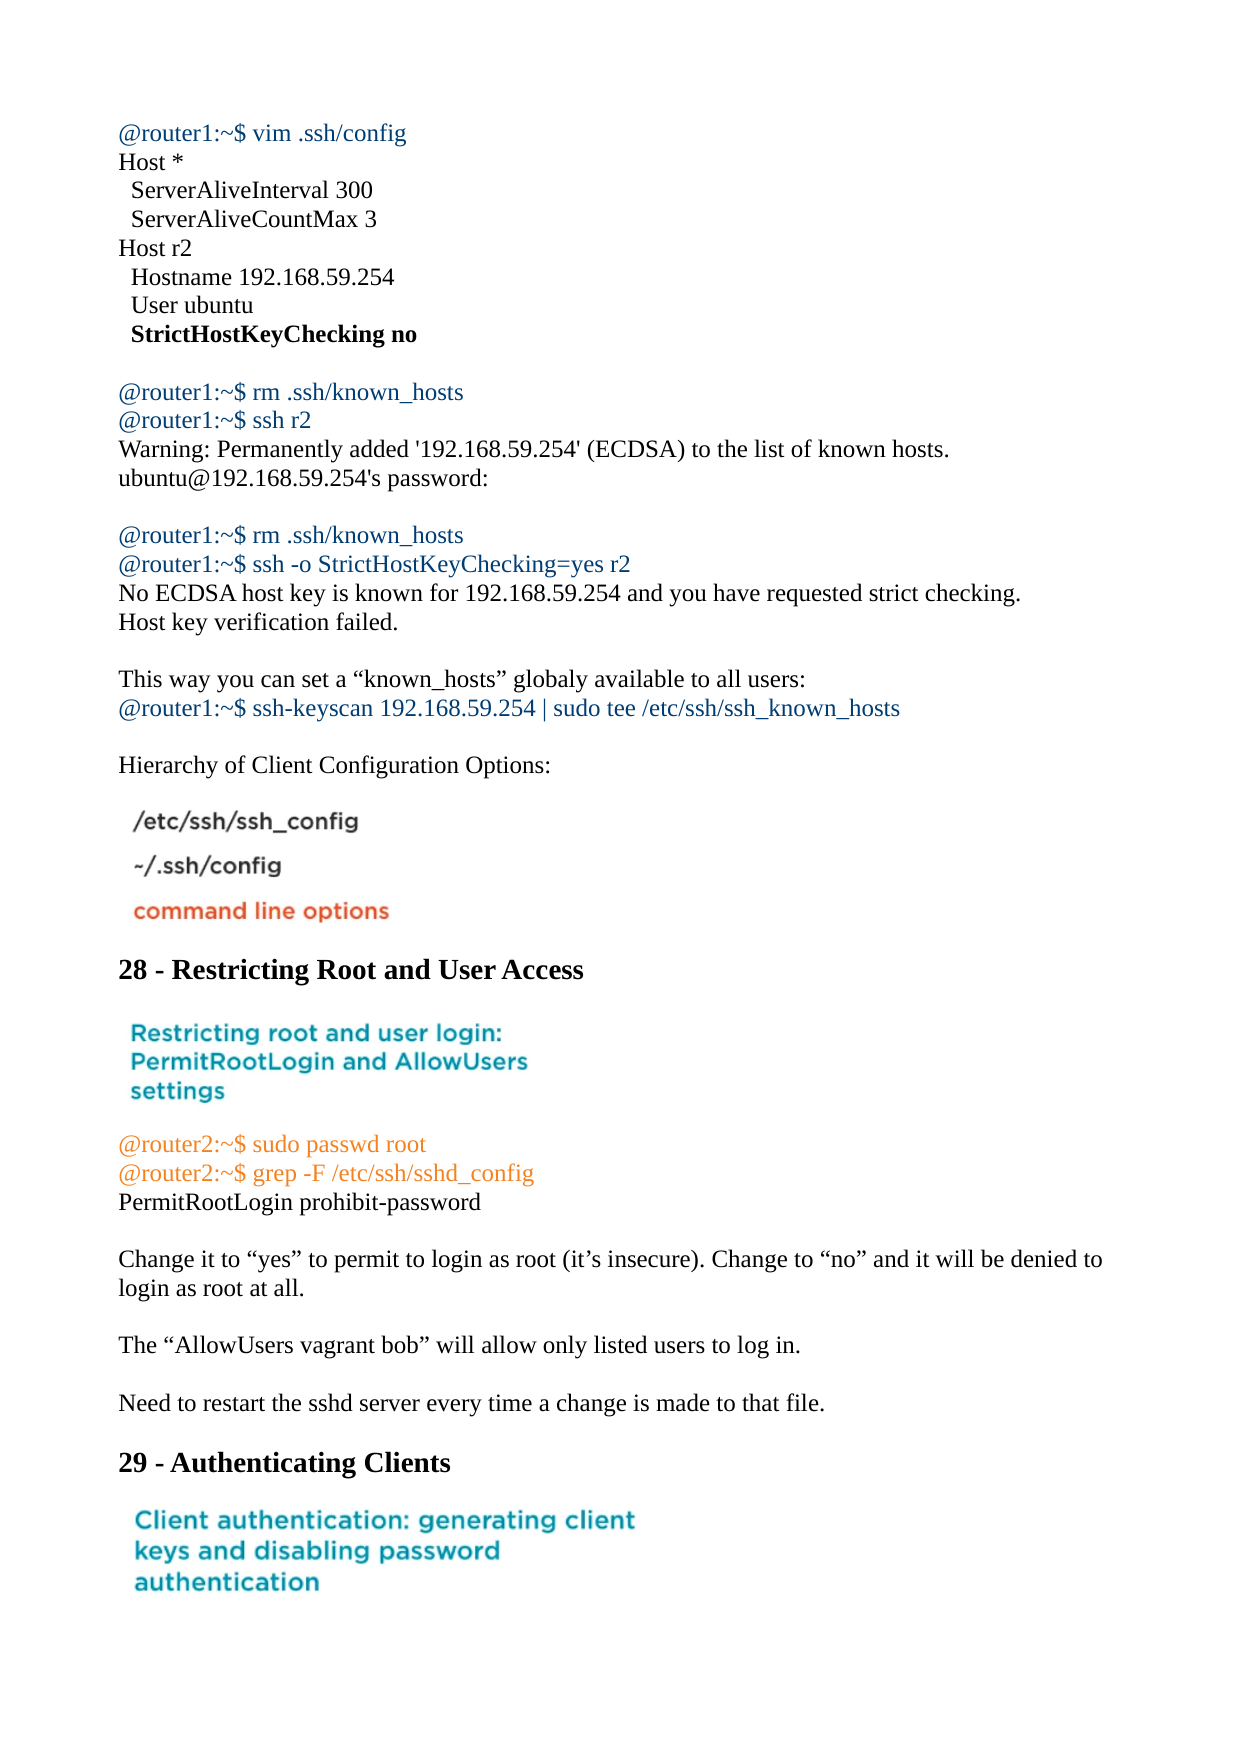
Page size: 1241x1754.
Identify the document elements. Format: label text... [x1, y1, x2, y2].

text Change it to “yes” to permit to login as root (it’s insecure). Change to “no” and it will be denied to login as root at all. [118, 1244, 1122, 1302]
text Need to restart the sshd server every time a change is made to that file. [118, 1388, 1122, 1417]
text @router1:~$ rm .ssh/known_hosts [118, 521, 1122, 549]
text @router1:~$ ssh r2 [118, 406, 1122, 434]
text Host r2 [118, 233, 1122, 262]
picture [122, 1500, 657, 1606]
picture [120, 793, 433, 944]
text ubuntu@192.168.59.254's password: [118, 463, 1122, 492]
text @router1:~$ ssh-keyscan 192.168.59.254 | sudo tee /etc/ssh/ssh_known_hosts [118, 693, 1122, 722]
text Host key verification failed. [118, 607, 1122, 636]
text No ECDSA host key is known for 192.168.59.254 and you have requested strict checking. [118, 578, 1122, 607]
text 28 - Restricting Root and User Access [118, 952, 1122, 985]
text Hostname 192.168.59.254 [118, 262, 1122, 291]
text @router1:~$ ssh -o StrictHostKeyChecking=yes r2 [118, 549, 1122, 578]
text @router2:~$ sudo passwd root [118, 1129, 1122, 1158]
text @router1:~$ rm .ssh/known_hosts [118, 377, 1122, 406]
text ServerAliveCountMax 3 [118, 204, 1122, 233]
text This way you can set a “known_hosts” globaly available to all users: [118, 664, 1122, 693]
text Host * [118, 147, 1122, 176]
picture [120, 1014, 568, 1116]
text Warning: Permanently added '192.168.59.254' (ECDSA) to the list of known hosts. [118, 434, 1122, 463]
text 29 - Authenticating Clients [118, 1445, 1122, 1479]
text User ubuntu [118, 291, 1122, 319]
text StrictHostKeyChecking no [118, 319, 1122, 348]
text Hierarchy of Client Configuration Options: [118, 751, 1122, 779]
text @router1:~$ vim .ssh/config [118, 118, 1122, 147]
text PermitRootLogin prohibit-password [118, 1187, 1122, 1215]
text @router2:~$ grep -F /etc/ssh/sshd_config [118, 1158, 1122, 1187]
text The “AllowUsers vagrant bob” will allow only listed users to log in. [118, 1330, 1122, 1359]
text ServerAliveInterval 300 [118, 176, 1122, 204]
